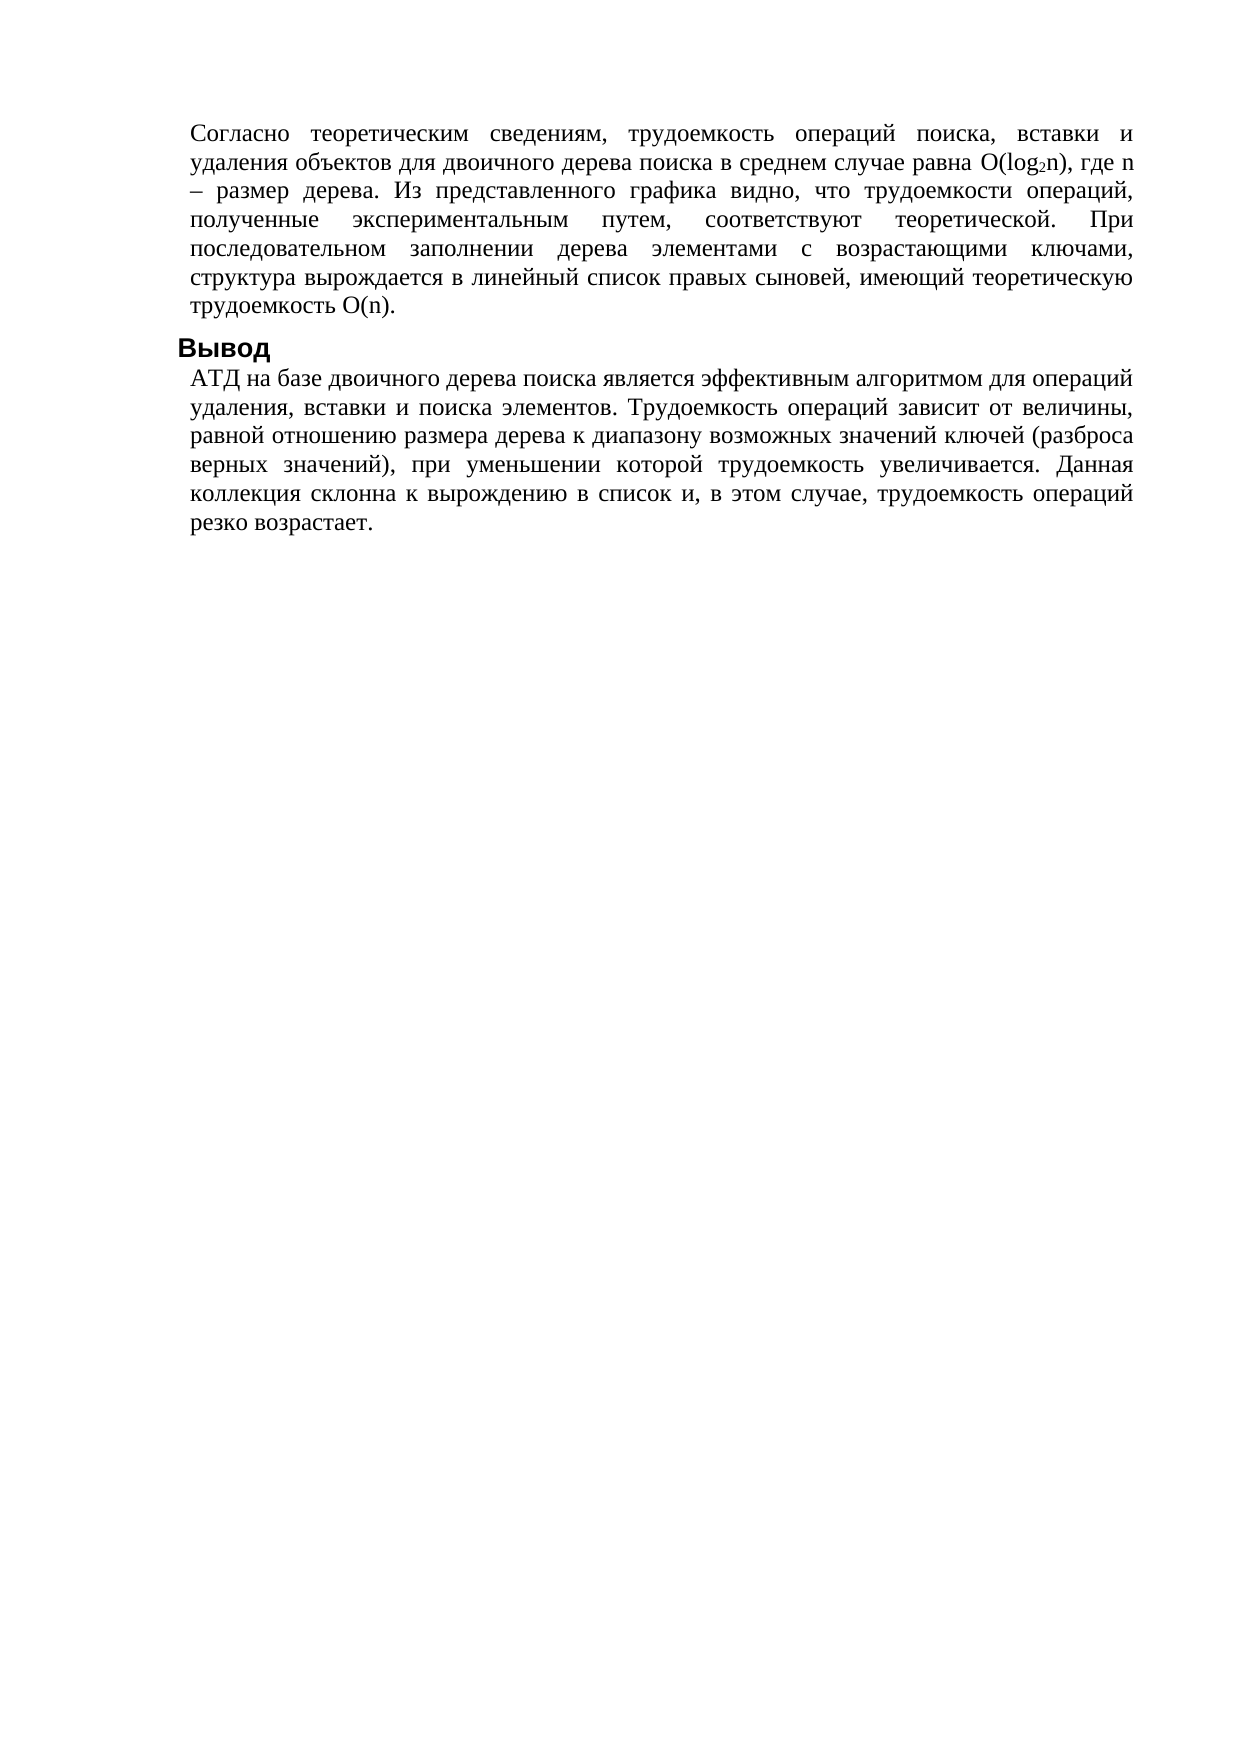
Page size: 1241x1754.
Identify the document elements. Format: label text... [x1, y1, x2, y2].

text Вывод [177, 332, 1152, 363]
text Согласно теоретическим сведениям, трудоемкость операций поиска, вставки и удаления объектов для двоичного дерева поиска в среднем случае равна O(log2n), где n – размер дерева. Из представленного графика видно, что трудоемкости операций, полученные экспериментальным путем, соответствуют теоретической. При последовательном заполнении дерева элементами с возрастающими ключами, структура вырождается в линейный список правых сыновей, имеющий теоретическую трудоемкость O(n). [190, 118, 1134, 319]
text АТД на базе двоичного дерева поиска является эффективным алгоритмом для операций удаления, вставки и поиска элементов. Трудоемкость операций зависит от величины, равной отношению размера дерева к диапазону возможных значений ключей (разброса верных значений), при уменьшении которой трудоемкость увеличивается. Данная коллекция склонна к вырождению в список и, в этом случае, трудоемкость операций резко возрастает. [190, 363, 1134, 536]
